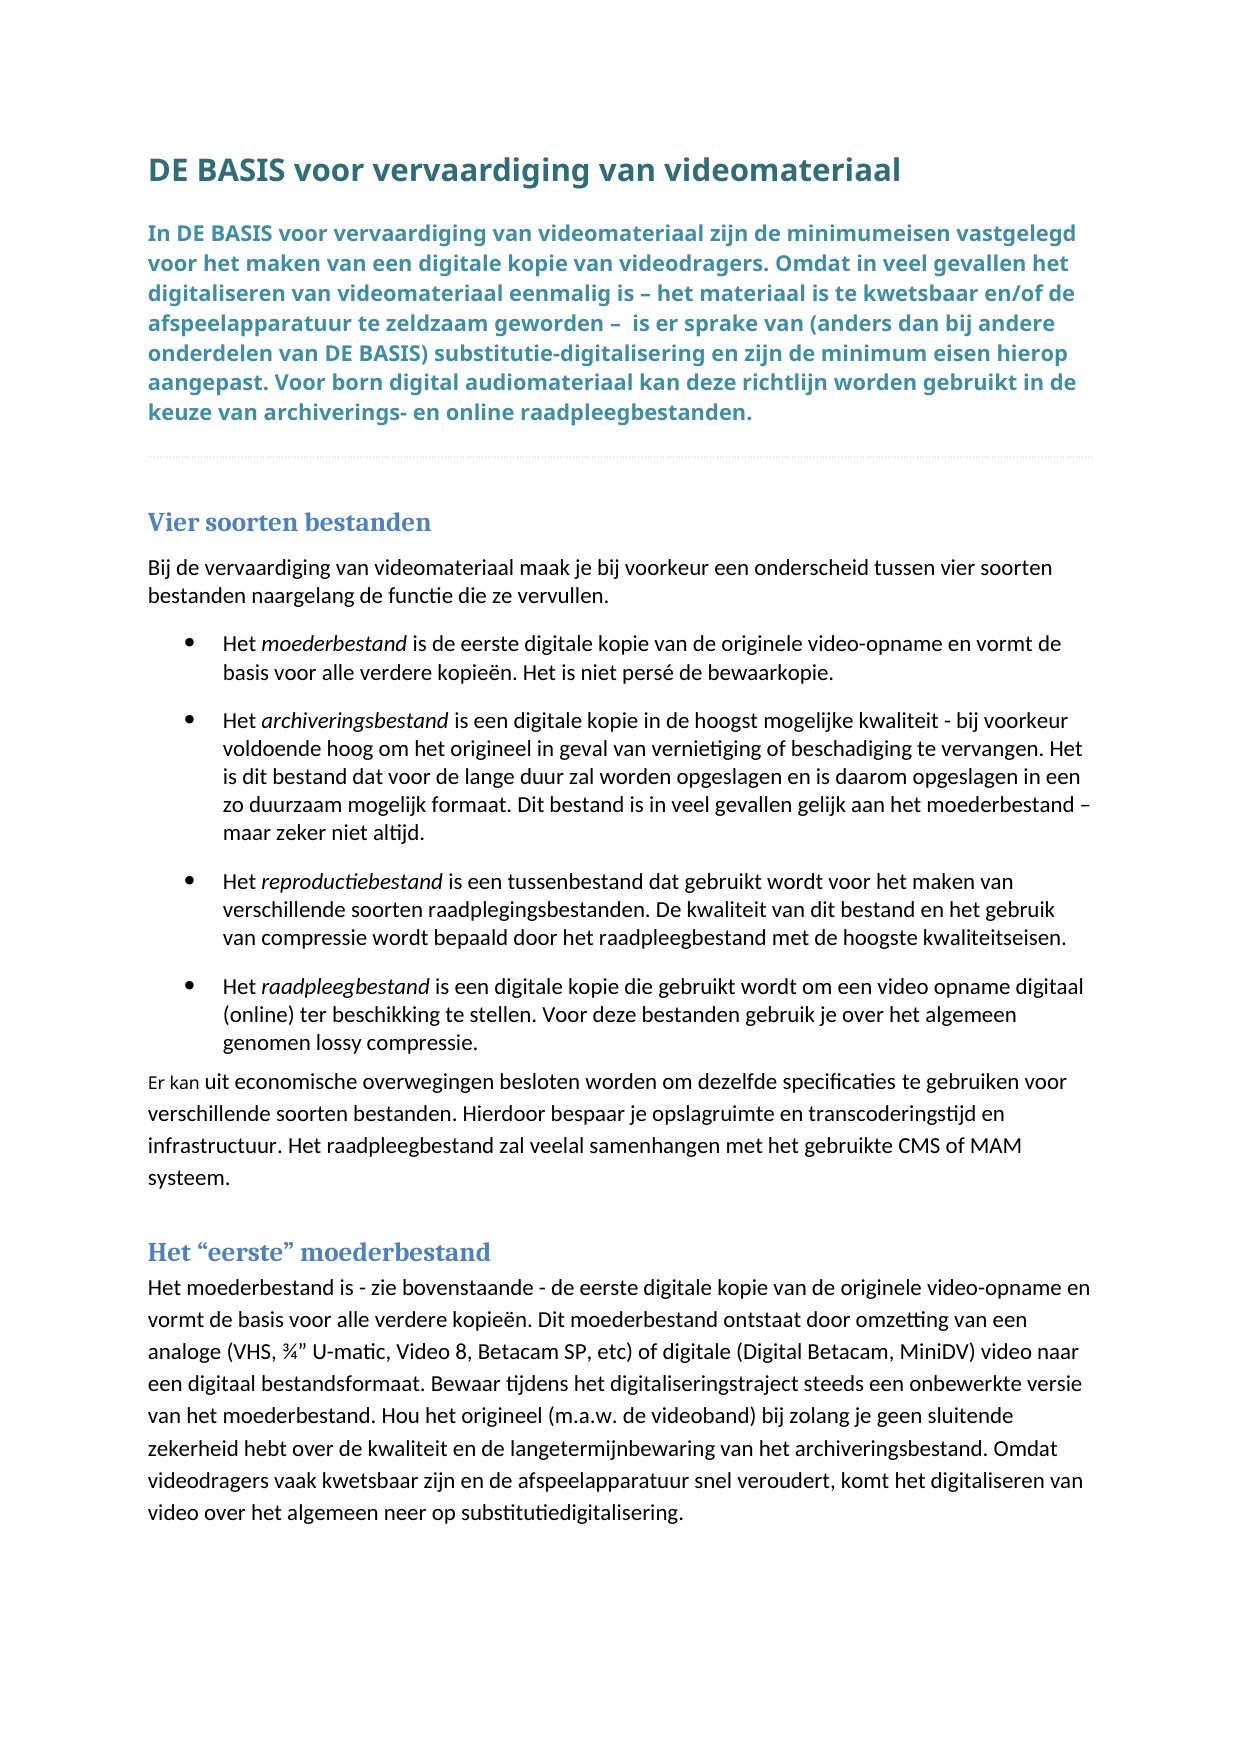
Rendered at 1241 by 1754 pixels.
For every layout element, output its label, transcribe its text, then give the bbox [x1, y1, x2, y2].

text In DE BASIS voor vervaardiging van videomateriaal zijn de minimumeisen vastgelegd voor het maken van een digitale kopie van videodragers. Omdat in veel gevallen het digitaliseren van videomateriaal eenmalig is – het materiaal is te kwetsbaar en/of de afspeelapparatuur te zeldzaam geworden – is er sprake van (anders dan bij andere onderdelen van DE BASIS) substitutie-digitalisering en zijn de minimum eisen hierop aangepast. Voor born digital audiomateriaal kan deze richtlijn worden gebruikt in de keuze van archiverings- en online raadpleegbestanden. [148, 218, 1093, 458]
text Er kan uit economische overwegingen besloten worden om dezelfde specificaties te gebruiken voor verschillende soorten bestanden. Hierdoor bespaar je opslagruimte en transcoderingstijd en infrastructuur. Het raadpleegbestand zal veelal samenhangen met het gebruikte CMS of MAM systeem. [148, 1067, 1093, 1191]
list Het raadpleegbestand is een digitale kopie die gebruikt wordt om een video opname digitaal (online) ter beschikking te stellen. Voor deze bestanden gebruik je over het algemeen genomen lossy compressie. [185, 972, 1093, 1056]
subtitle Het “eerste” moederbestand [148, 1237, 1093, 1268]
text Bij de vervaardiging van videomateriaal maak je bij voorkeur een onderscheid tussen vier soorten bestanden naargelang de functie die ze vervullen. [148, 553, 1093, 609]
text DE BASIS voor vervaardiging van videomateriaal [148, 148, 1093, 190]
list Het archiveringsbestand is een digitale kopie in de hoogst mogelijke kwaliteit - bij voorkeur voldoende hoog om het origineel in geval van vernietiging of beschadiging te vervangen. Het is dit bestand dat voor de lange duur zal worden opgeslagen en is daarom opgeslagen in een zo duurzaam mogelijk formaat. Dit bestand is in veel gevallen gelijk aan het moederbestand – maar zeker niet altijd. [185, 706, 1093, 847]
text Het moederbestand is - zie bovenstaande - de eerste digitale kopie van de originele video-opname en vormt de basis voor alle verdere kopieën. Dit moederbestand ontstaat door omzetting van een analoge (VHS, ¾” U-matic, Video 8, Betacam SP, etc) of digitale (Digital Betacam, MiniDV) video naar een digitaal bestandsformaat. Bewaar tijdens het digitaliseringstraject steeds een onbewerkte versie van het moederbestand. Hou het origineel (m.a.w. de videoband) bij zolang je geen sluitende zekerheid hebt over de kwaliteit en de langetermijnbewaring van het archiveringsbestand. Omdat videodragers vaak kwetsbaar zijn en de afspeelapparatuur snel veroudert, komt het digitaliseren van video over het algemeen neer op substitutiedigitalisering. [148, 1273, 1093, 1526]
list Het moederbestand is de eerste digitale kopie van de originele video-opname en vormt de basis voor alle verdere kopieën. Het is niet persé de bewaarkopie. [185, 629, 1093, 686]
list Het reproductiebestand is een tussenbestand dat gebruikt wordt voor het maken van verschillende soorten raadplegingsbestanden. De kwaliteit van dit bestand en het gebruik van compressie wordt bepaald door het raadpleegbestand met de hoogste kwaliteitseisen. [185, 867, 1093, 951]
subtitle Vier soorten bestanden [148, 507, 1093, 538]
